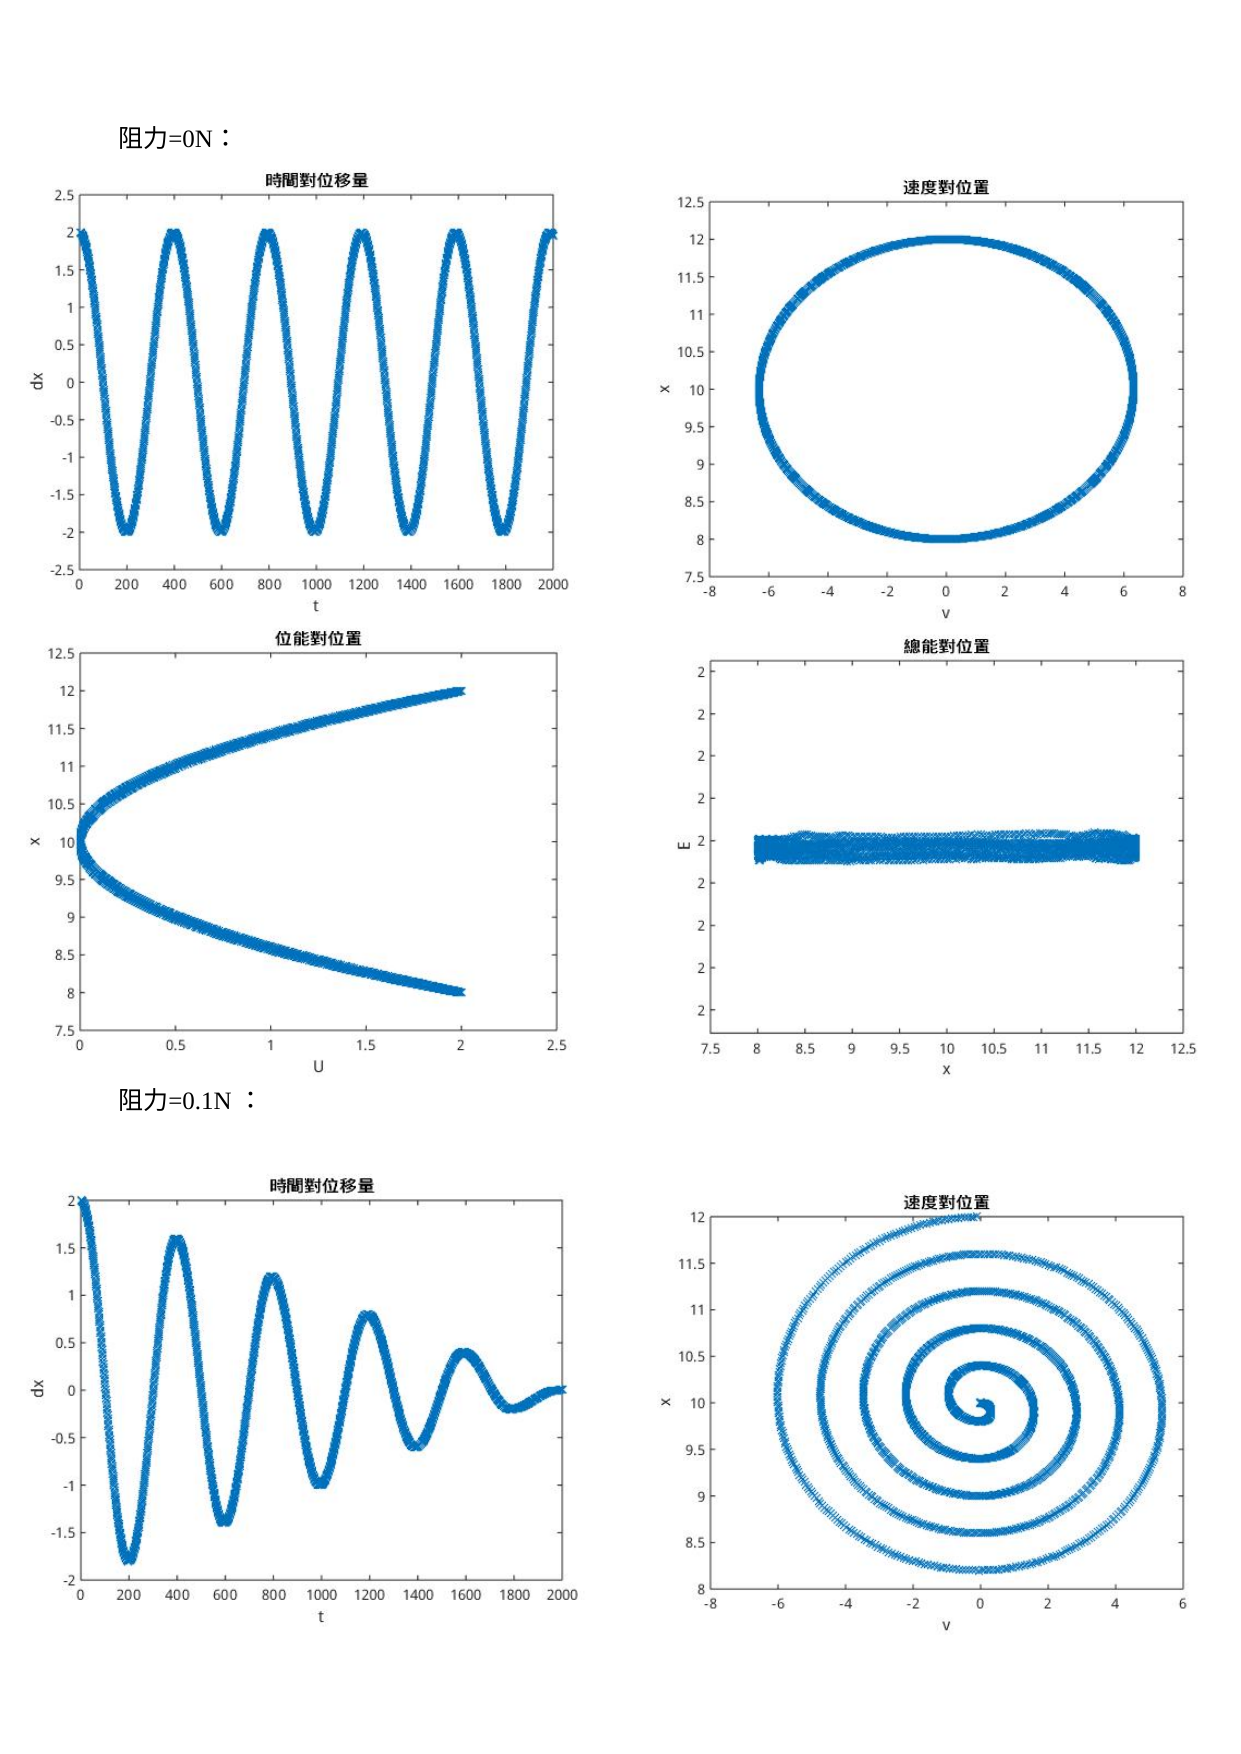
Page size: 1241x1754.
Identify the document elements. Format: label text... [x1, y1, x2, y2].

picture [0, 1165, 621, 1631]
picture [631, 1182, 1240, 1639]
text 阻力=0N： [118, 118, 1122, 154]
text 阻力=0.1N ： [118, 1053, 1122, 1117]
picture [630, 169, 1240, 1083]
picture [0, 162, 615, 1081]
